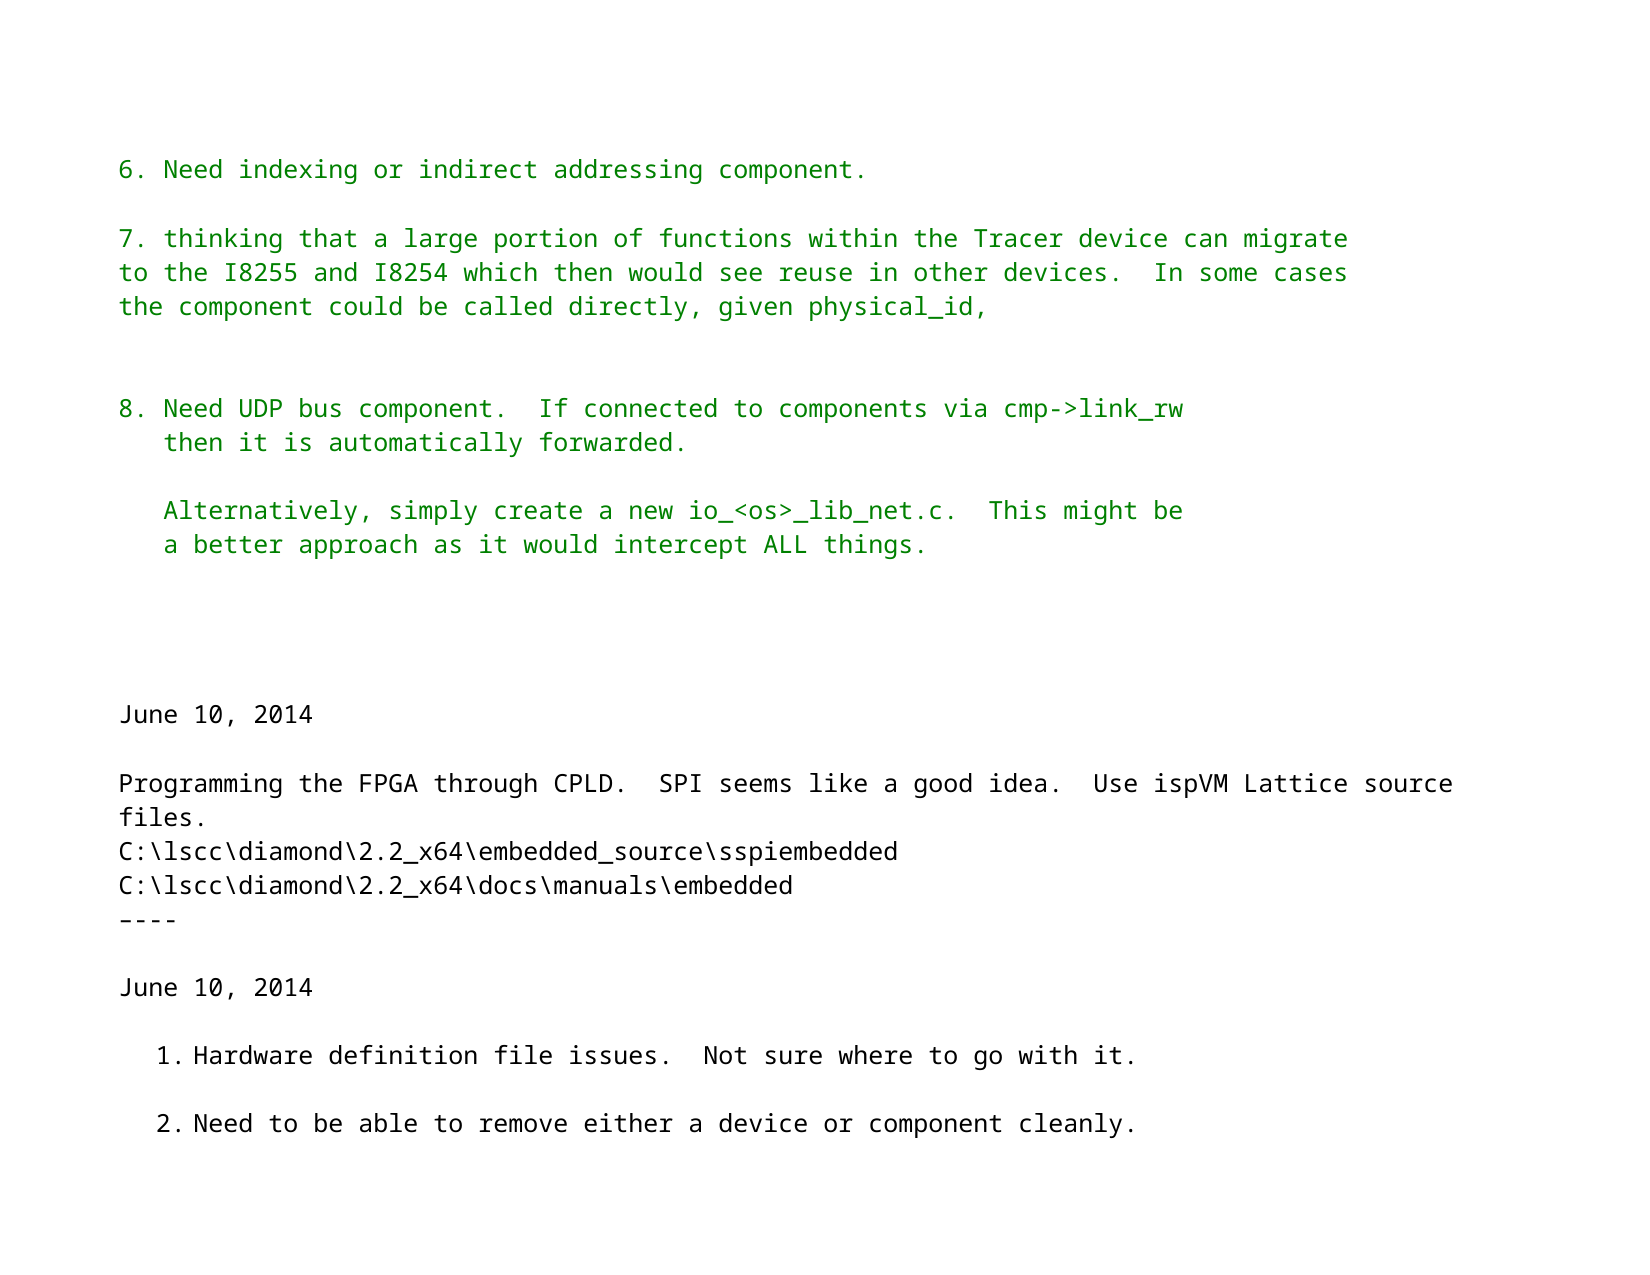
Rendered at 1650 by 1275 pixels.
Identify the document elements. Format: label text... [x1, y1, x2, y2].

text then it is automatically forwarded. [118, 425, 1532, 459]
text C:\lscc\diamond\2.2_x64\embedded_source\sspiembedded [118, 833, 1532, 867]
text 6. Need indexing or indirect addressing component. [118, 152, 1532, 186]
text Programming the FPGA through CPLD. SPI seems like a good idea. Use ispVM Lattice source files. [118, 765, 1532, 833]
list Need to be able to remove either a device or component cleanly. [156, 1106, 1532, 1140]
text 8. Need UDP bus component. If connected to components via cmp->link_rw [118, 391, 1532, 425]
text Alternatively, simply create a new io_<os>_lib_net.c. This might be [118, 493, 1532, 527]
list Hardware definition file issues. Not sure where to go with it. [156, 1038, 1532, 1072]
text –--- [118, 902, 1532, 936]
text the component could be called directly, given physical_id, [118, 288, 1532, 322]
text C:\lscc\diamond\2.2_x64\docs\manuals\embedded [118, 867, 1532, 902]
text June 10, 2014 [118, 970, 1532, 1004]
text 7. thinking that a large portion of functions within the Tracer device can migrate [118, 220, 1532, 254]
text June 10, 2014 [118, 697, 1532, 731]
text a better approach as it would intercept ALL things. [118, 527, 1532, 561]
text to the I8255 and I8254 which then would see reuse in other devices. In some cases [118, 254, 1532, 288]
